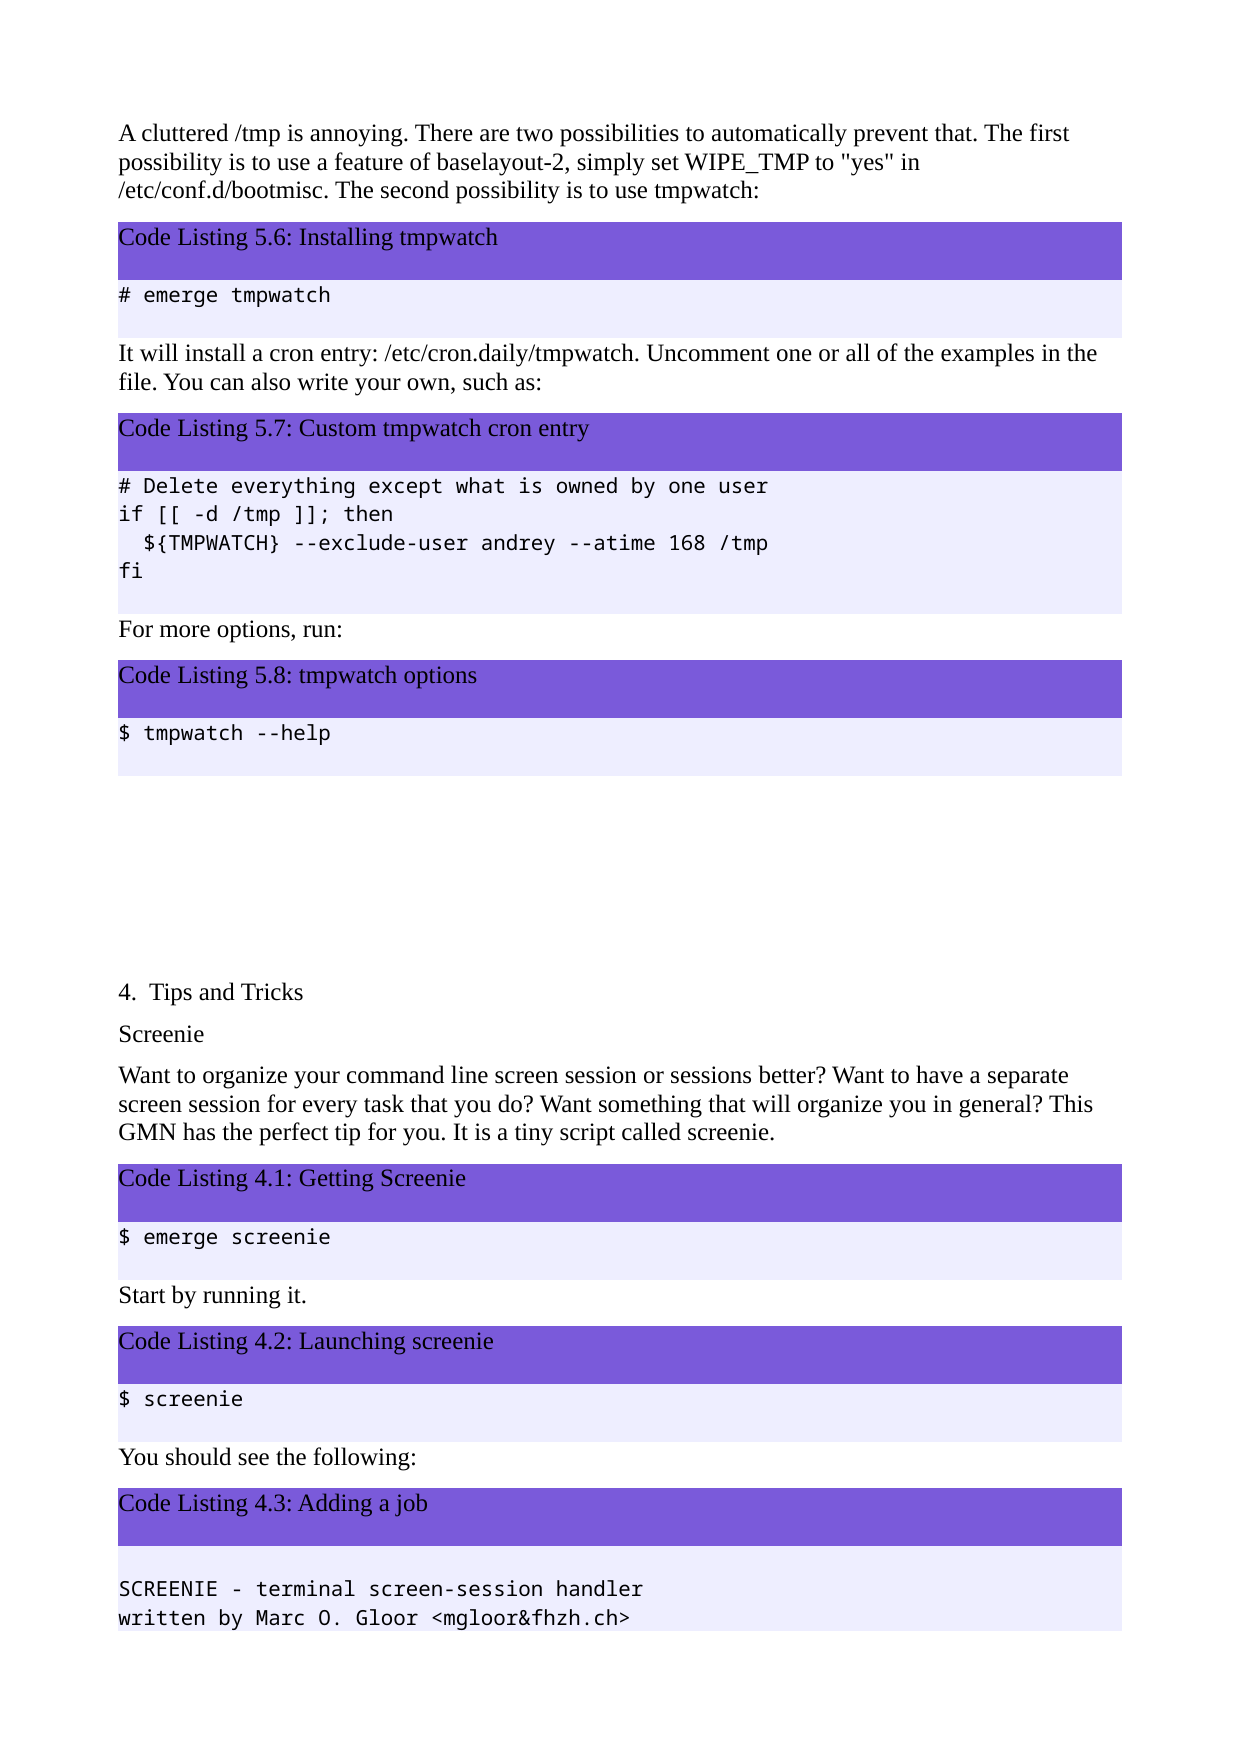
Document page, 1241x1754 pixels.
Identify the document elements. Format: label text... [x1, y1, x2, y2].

table_header Code Listing 5.6: Installing tmpwatch [118, 222, 1122, 280]
table_cell $ emerge screenie [118, 1222, 1122, 1280]
table_header Code Listing 4.1: Getting Screenie [118, 1164, 1122, 1222]
table_header Code Listing 5.7: Custom tmpwatch cron entry [118, 413, 1122, 471]
text Start by running it. [118, 1280, 1122, 1308]
text 4. Tips and Tricks [118, 977, 1122, 1006]
text You should see the following: [118, 1442, 1122, 1471]
text Want to organize your command line screen session or sessions better? Want to have a separate screen session for every task that you do? Want something that will organize you in general? This GMN has the perfect tip for you. It is a tiny script called screenie. [118, 1060, 1122, 1146]
text For more options, run: [118, 614, 1122, 643]
table_cell $ screenie [118, 1384, 1122, 1442]
table_header Code Listing 4.3: Adding a job [118, 1488, 1122, 1546]
table_cell $ tmpwatch --help [118, 718, 1122, 776]
table_cell # emerge tmpwatch [118, 280, 1122, 338]
text It will install a cron entry: /etc/cron.daily/tmpwatch. Uncomment one or all of the examples in the file. You can also write your own, such as: [118, 338, 1122, 395]
table_header Code Listing 5.8: tmpwatch options [118, 660, 1122, 718]
table_header Code Listing 4.2: Launching screenie [118, 1326, 1122, 1384]
text Screenie [118, 1019, 1122, 1047]
table_cell # Delete everything except what is owned by one user if [[ -d /tmp ]]; then ${TMPWATCH} --exclude-user andrey --atime 168 /tmp fi [118, 471, 1122, 614]
table_cell SCREENIE - terminal screen-session handler written by Marc O. Gloor <mgloor&fhzh.ch> [118, 1546, 1122, 1631]
text A cluttered /tmp is annoying. There are two possibilities to automatically prevent that. The first possibility is to use a feature of baselayout-2, simply set WIPE_TMP to "yes" in /etc/conf.d/bootmisc. The second possibility is to use tmpwatch: [118, 118, 1122, 204]
